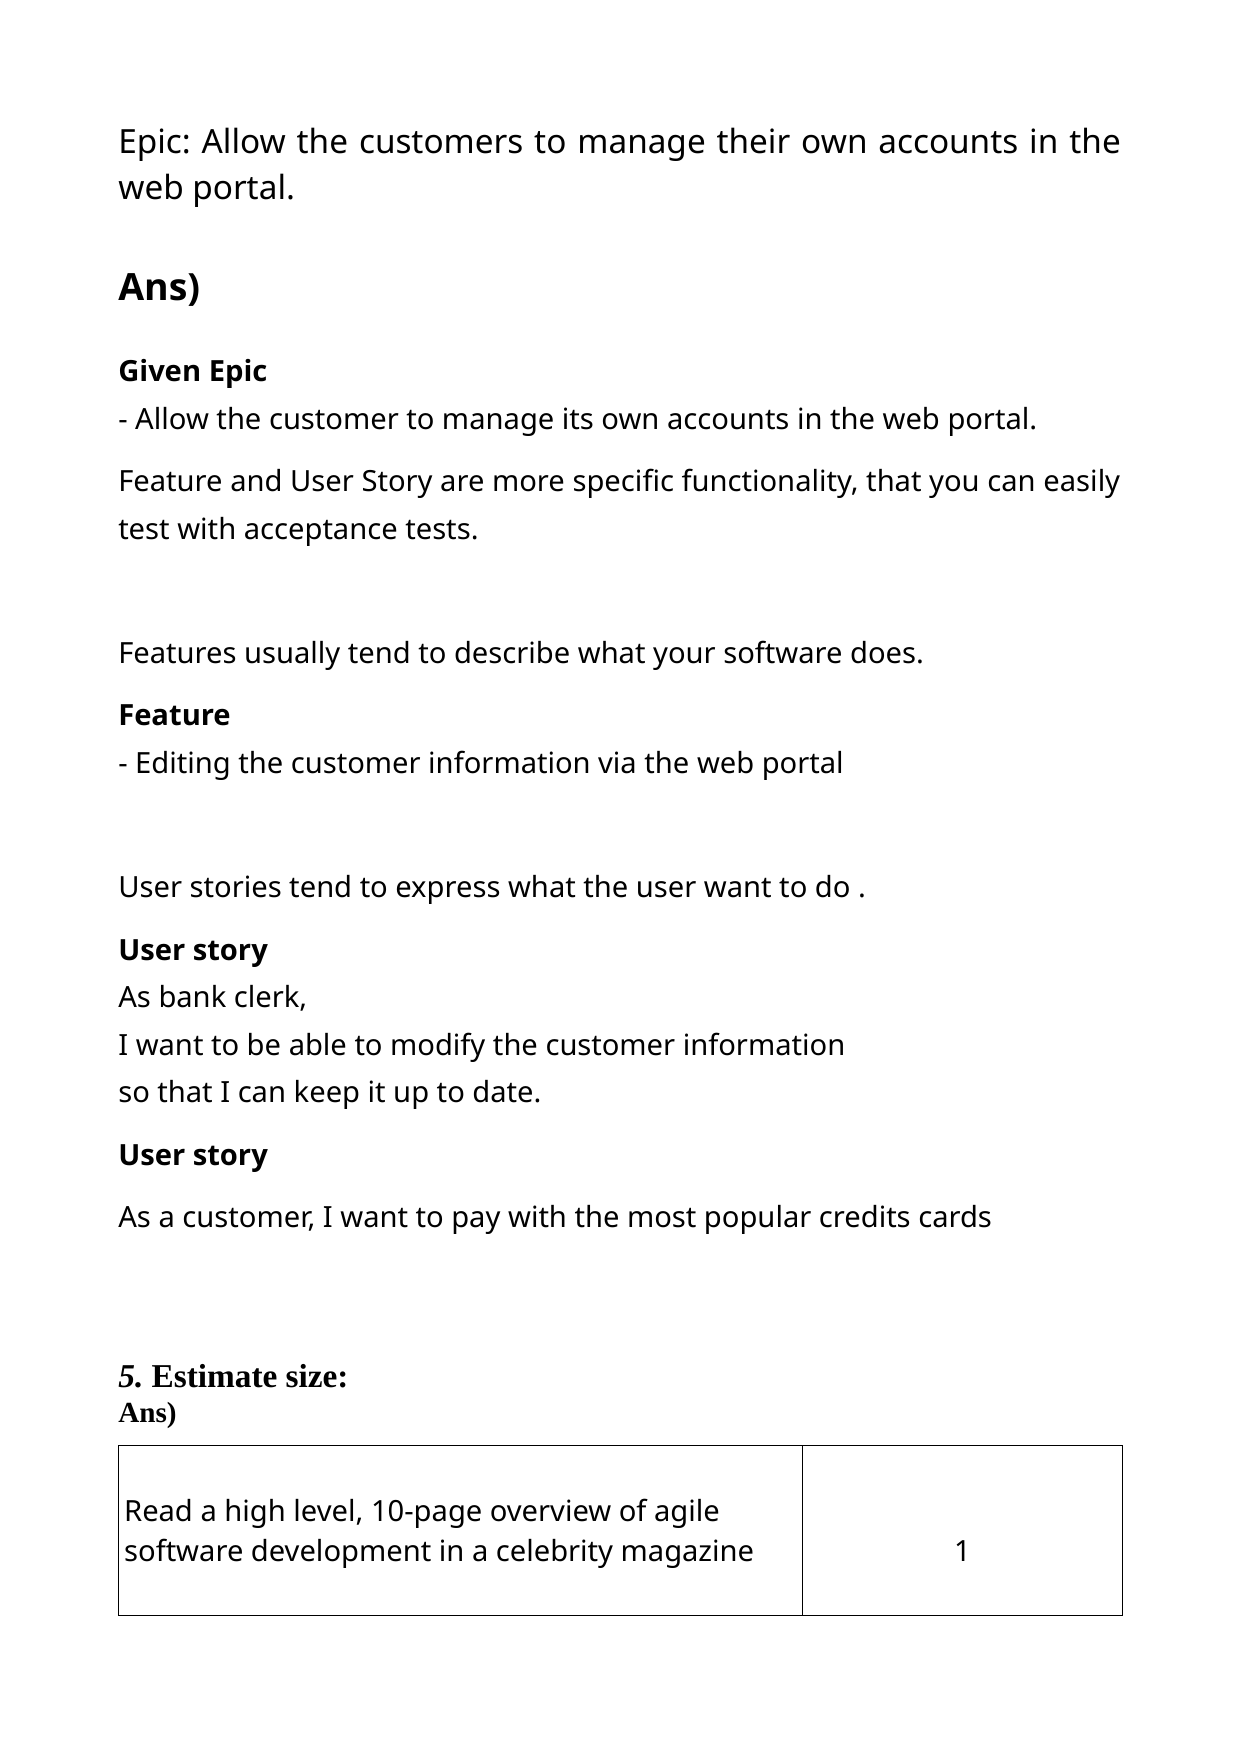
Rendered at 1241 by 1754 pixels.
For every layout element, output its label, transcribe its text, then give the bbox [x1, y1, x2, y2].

text User story As bank clerk, I want to be able to modify the customer information so that I can keep it up to date. [118, 929, 1122, 1111]
text Epic: Allow the customers to manage their own accounts in the web portal. [118, 118, 1122, 209]
text Ans) [118, 1395, 1122, 1428]
text Feature and User Story are more specific functionality, that you can easily test with acceptance tests. [118, 461, 1122, 548]
table_header Read a high level, 10-page overview of agile software development in a celebrity magazine [119, 1446, 802, 1615]
table_header 1 [803, 1446, 1122, 1615]
text Feature - Editing the customer information via the web portal [118, 695, 1122, 782]
text 5. Estimate size: [118, 1356, 1122, 1395]
text User stories tend to express what the user want to do . [118, 867, 1122, 906]
text Features usually tend to describe what your software does. [118, 632, 1122, 672]
text User story [118, 1134, 1122, 1173]
text Ans) [118, 260, 1122, 311]
text As a customer, I want to pay with the most popular credits cards [118, 1196, 1122, 1236]
text Given Epic - Allow the customer to manage its own accounts in the web portal. [118, 351, 1122, 438]
